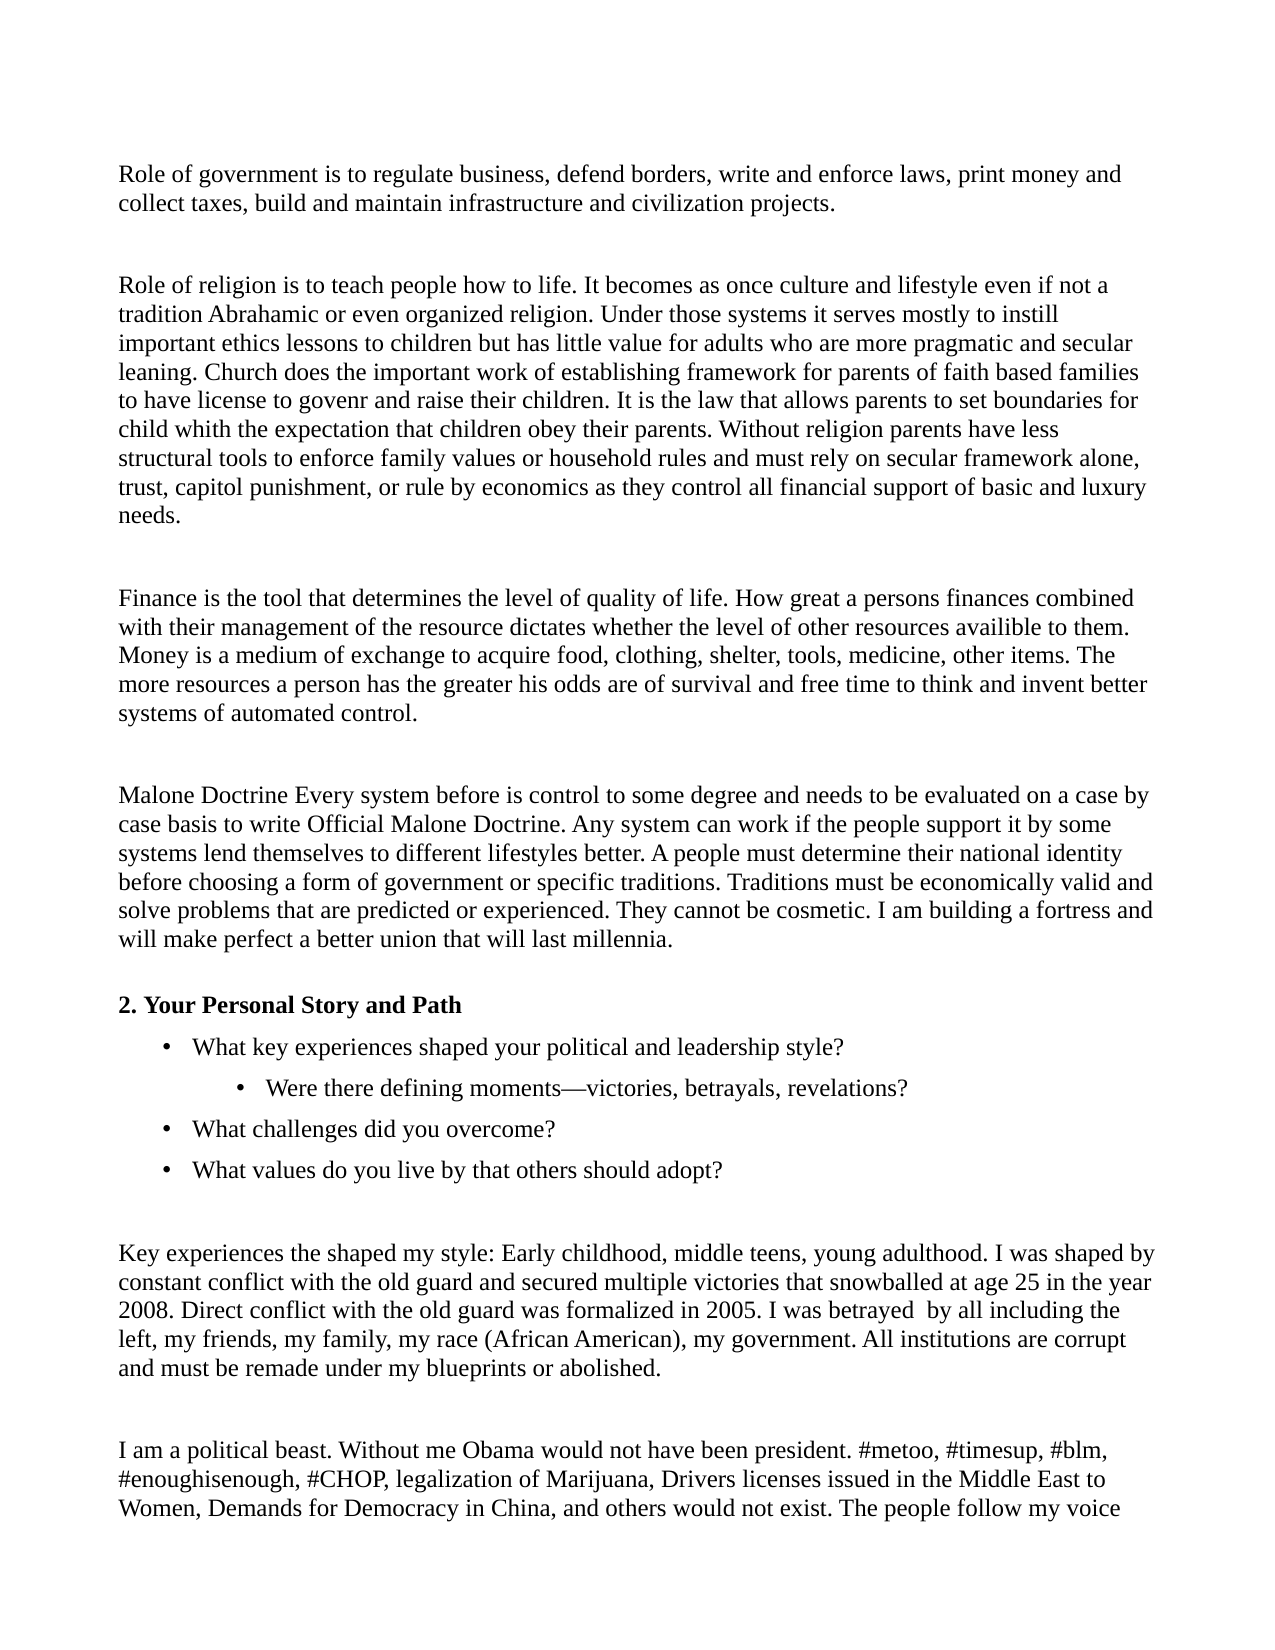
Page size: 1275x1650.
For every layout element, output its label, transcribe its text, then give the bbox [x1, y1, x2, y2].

text Role of government is to regulate business, defend borders, write and enforce laws, print money and collect taxes, build and maintain infrastructure and civilization projects. [118, 159, 1157, 217]
list What key experiences shaped your political and leadership style? [162, 1032, 1157, 1061]
text Malone Doctrine Every system before is control to some degree and needs to be evaluated on a case by case basis to write Official Malone Doctrine. Any system can work if the people support it by some systems lend themselves to different lifestyles better. A people must determine their national identity before choosing a form of government or specific traditions. Traditions must be economically valid and solve problems that are predicted or experienced. They cannot be cosmetic. I am building a fortress and will make perfect a better union that will last millennia. [118, 781, 1157, 953]
list Were there defining moments—victories, betrayals, revelations? [236, 1073, 1157, 1102]
text Finance is the tool that determines the level of quality of life. How great a persons finances combined with their management of the resource dictates whether the level of other resources availible to them. Money is a medium of exchange to acquire food, clothing, shelter, tools, medicine, other items. The more resources a person has the greater his odds are of survival and free time to think and invent better systems of automated control. [118, 583, 1157, 727]
text Role of religion is to teach people how to life. It becomes as once culture and lifestyle even if not a tradition Abrahamic or even organized religion. Under those systems it serves mostly to instill important ethics lessons to children but has little value for adults who are more pragmatic and secular leaning. Church does the important work of establishing framework for parents of faith based families to have license to govenr and raise their children. It is the law that allows parents to set boundaries for child whith the expectation that children obey their parents. Without religion parents have less structural tools to enforce family values or household rules and must rely on secular framework alone, trust, capitol punishment, or rule by economics as they control all financial support of basic and luxury needs. [118, 271, 1157, 529]
text I am a political beast. Without me Obama would not have been president. #metoo, #timesup, #blm, #enoughisenough, #CHOP, legalization of Marijuana, Drivers licenses issued in the Middle East to Women, Demands for Democracy in China, and others would not exist. The people follow my voice [118, 1436, 1157, 1522]
text Key experiences the shaped my style: Early childhood, middle teens, young adulthood. I was shaped by constant conflict with the old guard and secured multiple victories that snowballed at age 25 in the year 2008. Direct conflict with the old guard was formalized in 2005. I was betrayed by all including the left, my friends, my family, my race (African American), my government. All institutions are corrupt and must be remade under my blueprints or abolished. [118, 1238, 1157, 1382]
list What values do you live by that others should adopt? [162, 1156, 1157, 1184]
subtitle 2. Your Personal Story and Path [118, 991, 1157, 1019]
list What challenges did you overcome? [162, 1114, 1157, 1143]
